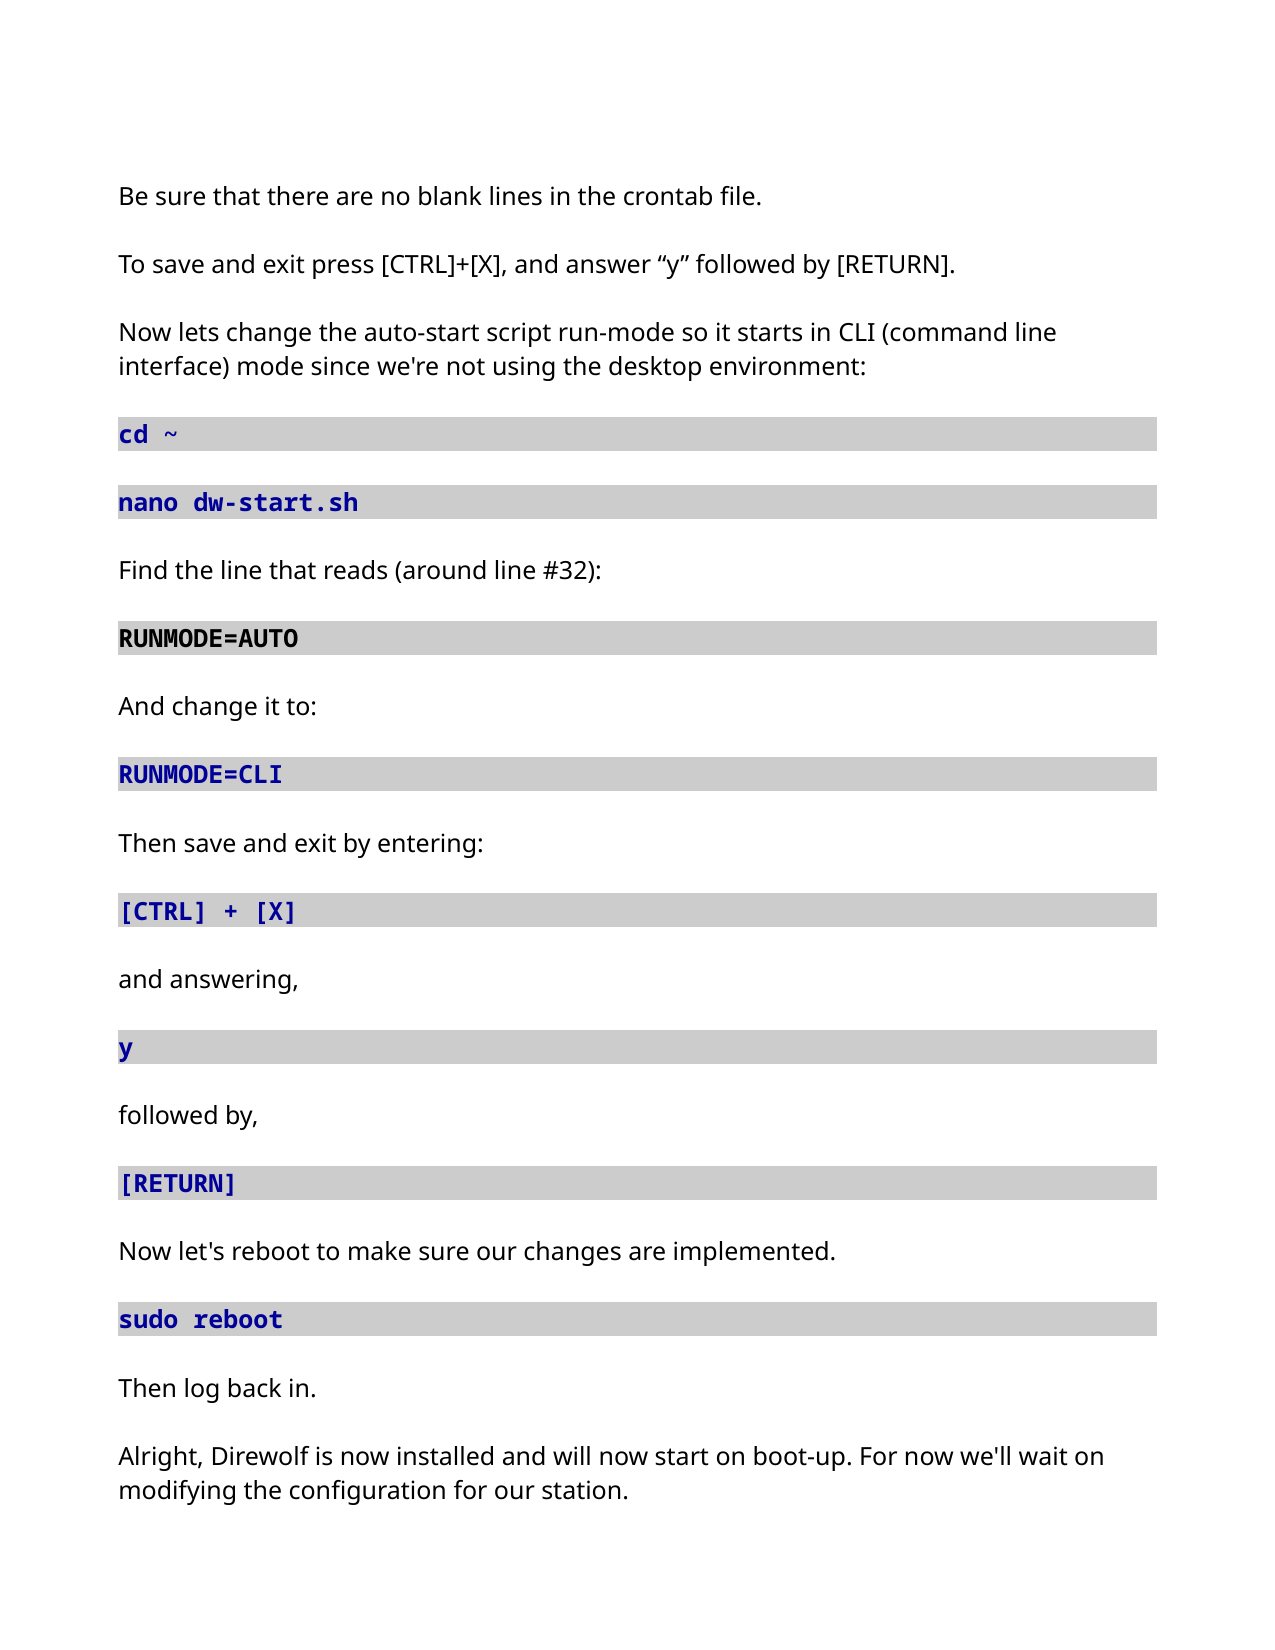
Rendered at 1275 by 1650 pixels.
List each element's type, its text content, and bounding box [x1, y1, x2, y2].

text Find the line that reads (around line #32): [118, 553, 1157, 587]
text nano dw-start.sh [118, 485, 1157, 519]
text Now lets change the auto-start script run-mode so it starts in CLI (command line interface) mode since we're not using the desktop environment: [118, 314, 1157, 382]
text To save and exit press [CTRL]+[X], and answer “y” followed by [RETURN]. [118, 246, 1157, 280]
text [CTRL] + [X] [118, 893, 1157, 927]
text Now let's reboot to make sure our changes are implemented. [118, 1234, 1157, 1268]
text Then save and exit by entering: [118, 825, 1157, 859]
text RUNMODE=AUTO [118, 621, 1157, 655]
text RUNMODE=CLI [118, 757, 1157, 791]
text sudo reboot [118, 1302, 1157, 1336]
text followed by, [118, 1098, 1157, 1132]
text Then log back in. [118, 1370, 1157, 1404]
text Be sure that there are no blank lines in the crontab file. [118, 178, 1157, 212]
text cd ~ [118, 417, 1157, 451]
text y [118, 1030, 1157, 1064]
text [RETURN] [118, 1166, 1157, 1200]
text and answering, [118, 962, 1157, 996]
text Alright, Direwolf is now installed and will now start on boot-up. For now we'll wait on modifying the configuration for our station. [118, 1438, 1157, 1507]
text And change it to: [118, 689, 1157, 723]
